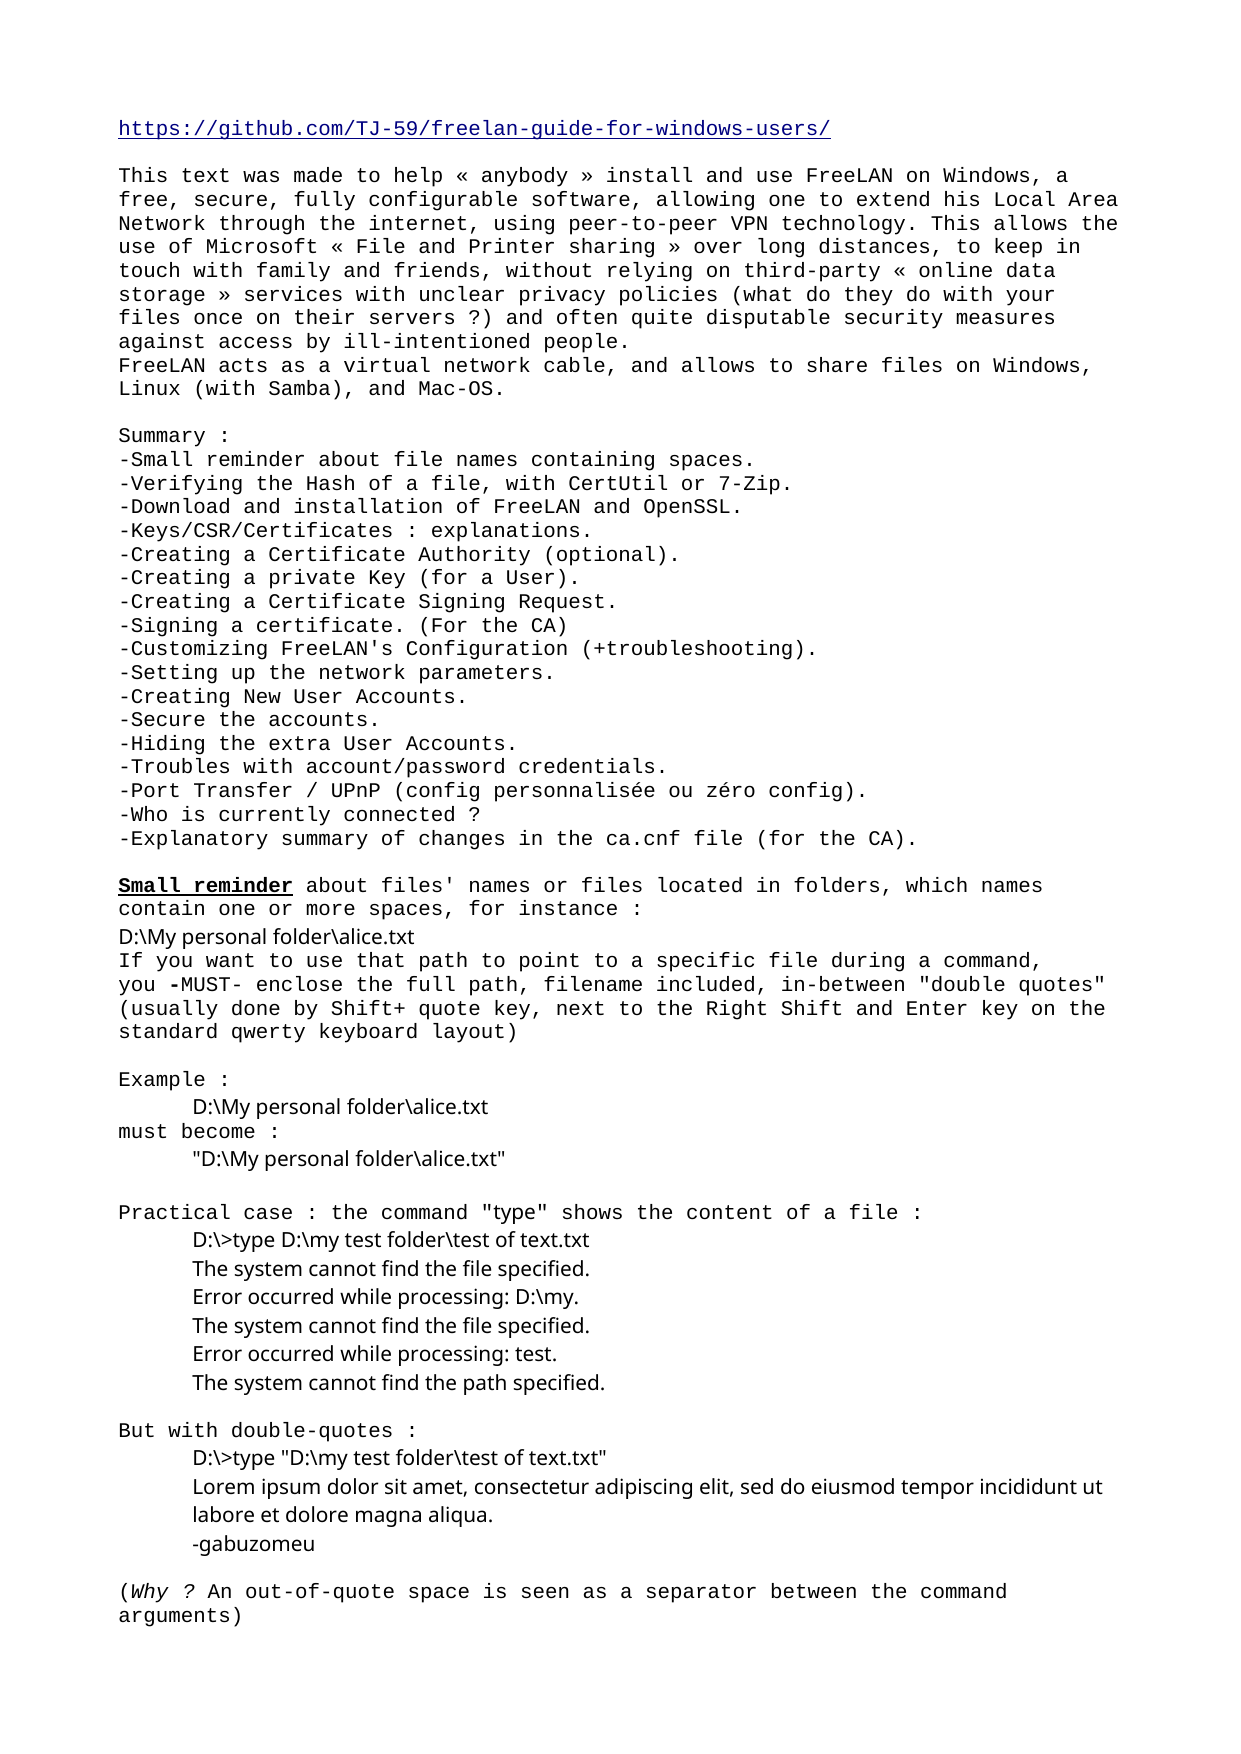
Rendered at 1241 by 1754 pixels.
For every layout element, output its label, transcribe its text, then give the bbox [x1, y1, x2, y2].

text The system cannot find the path specified. [118, 1368, 1122, 1396]
text D:\>type D:\my test folder\test of text.txt [118, 1225, 1122, 1254]
text you -MUST- enclose the full path, filename included, in-between "double quotes" (usually done by Shift+ quote key, next to the Right Shift and Enter key on the standard qwerty keyboard layout) [118, 974, 1122, 1045]
text If you want to use that path to point to a specific file during a command, [118, 951, 1122, 974]
text -Setting up the network parameters. [118, 662, 1122, 686]
text The system cannot find the file specified. [118, 1254, 1122, 1282]
text This text was made to help « anybody » install and use FreeLAN on Windows, a free, secure, fully configurable software, allowing one to extend his Local Area Network through the internet, using peer-to-peer VPN technology. This allows the use of Microsoft « File and Printer sharing » over long distances, to keep in touch with family and friends, without relying on third-party « online data storage » services with unclear privacy policies (what do they do with your files once on their servers ?) and often quite disputable security measures against access by ill-intentioned people. [118, 165, 1122, 354]
text (Why ? An out-of-quote space is seen as a separator between the command arguments) [118, 1581, 1122, 1628]
text Practical case : the command "type" shows the content of a file : [118, 1197, 1122, 1225]
text But with double-quotes : [118, 1420, 1122, 1443]
text -Small reminder about file names containing spaces. [118, 449, 1122, 473]
text -gabuzomeu [118, 1529, 1122, 1557]
text -Secure the accounts. [118, 709, 1122, 733]
text "D:\My personal folder\alice.txt" [118, 1144, 1122, 1173]
text -Verifying the Hash of a file, with CertUtil or 7-Zip. [118, 473, 1122, 496]
text Error occurred while processing: test. [118, 1339, 1122, 1368]
text -Creating a Certificate Authority (optional). [118, 544, 1122, 567]
text D:\My personal folder\alice.txt [118, 922, 1122, 951]
text -Download and installation of FreeLAN and OpenSSL. [118, 496, 1122, 520]
text Lorem ipsum dolor sit amet, consectetur adipiscing elit, sed do eiusmod tempor incididunt ut labore et dolore magna aliqua. [118, 1472, 1122, 1529]
text -Creating New User Accounts. [118, 686, 1122, 709]
text Error occurred while processing: D:\my. [118, 1282, 1122, 1311]
text -Troubles with account/password credentials. [118, 757, 1122, 780]
text -Explanatory summary of changes in the ca.cnf file (for the CA). [118, 827, 1122, 851]
text Example : [118, 1069, 1122, 1092]
text -Who is currently connected ? [118, 804, 1122, 827]
text https://github.com/TJ-59/freelan-guide-for-windows-users/ [118, 118, 1122, 142]
text -Creating a Certificate Signing Request. [118, 591, 1122, 615]
text -Signing a certificate. (For the CA) [118, 615, 1122, 638]
text D:\>type "D:\my test folder\test of text.txt" [118, 1443, 1122, 1472]
text Small reminder about files' names or files located in folders, which names contain one or more spaces, for instance : [118, 875, 1122, 922]
text FreeLAN acts as a virtual network cable, and allows to share files on Windows, Linux (with Samba), and Mac-OS. [118, 354, 1122, 402]
text The system cannot find the file specified. [118, 1311, 1122, 1339]
text -Hiding the extra User Accounts. [118, 733, 1122, 757]
text -Keys/CSR/Certificates : explanations. [118, 520, 1122, 544]
text -Creating a private Key (for a User). [118, 567, 1122, 591]
text must become : [118, 1121, 1122, 1144]
text D:\My personal folder\alice.txt [118, 1092, 1122, 1121]
text -Port Transfer / UPnP (config personnalisée ou zéro config). [118, 780, 1122, 804]
text Summary : [118, 426, 1122, 449]
text -Customizing FreeLAN's Configuration (+troubleshooting). [118, 638, 1122, 662]
